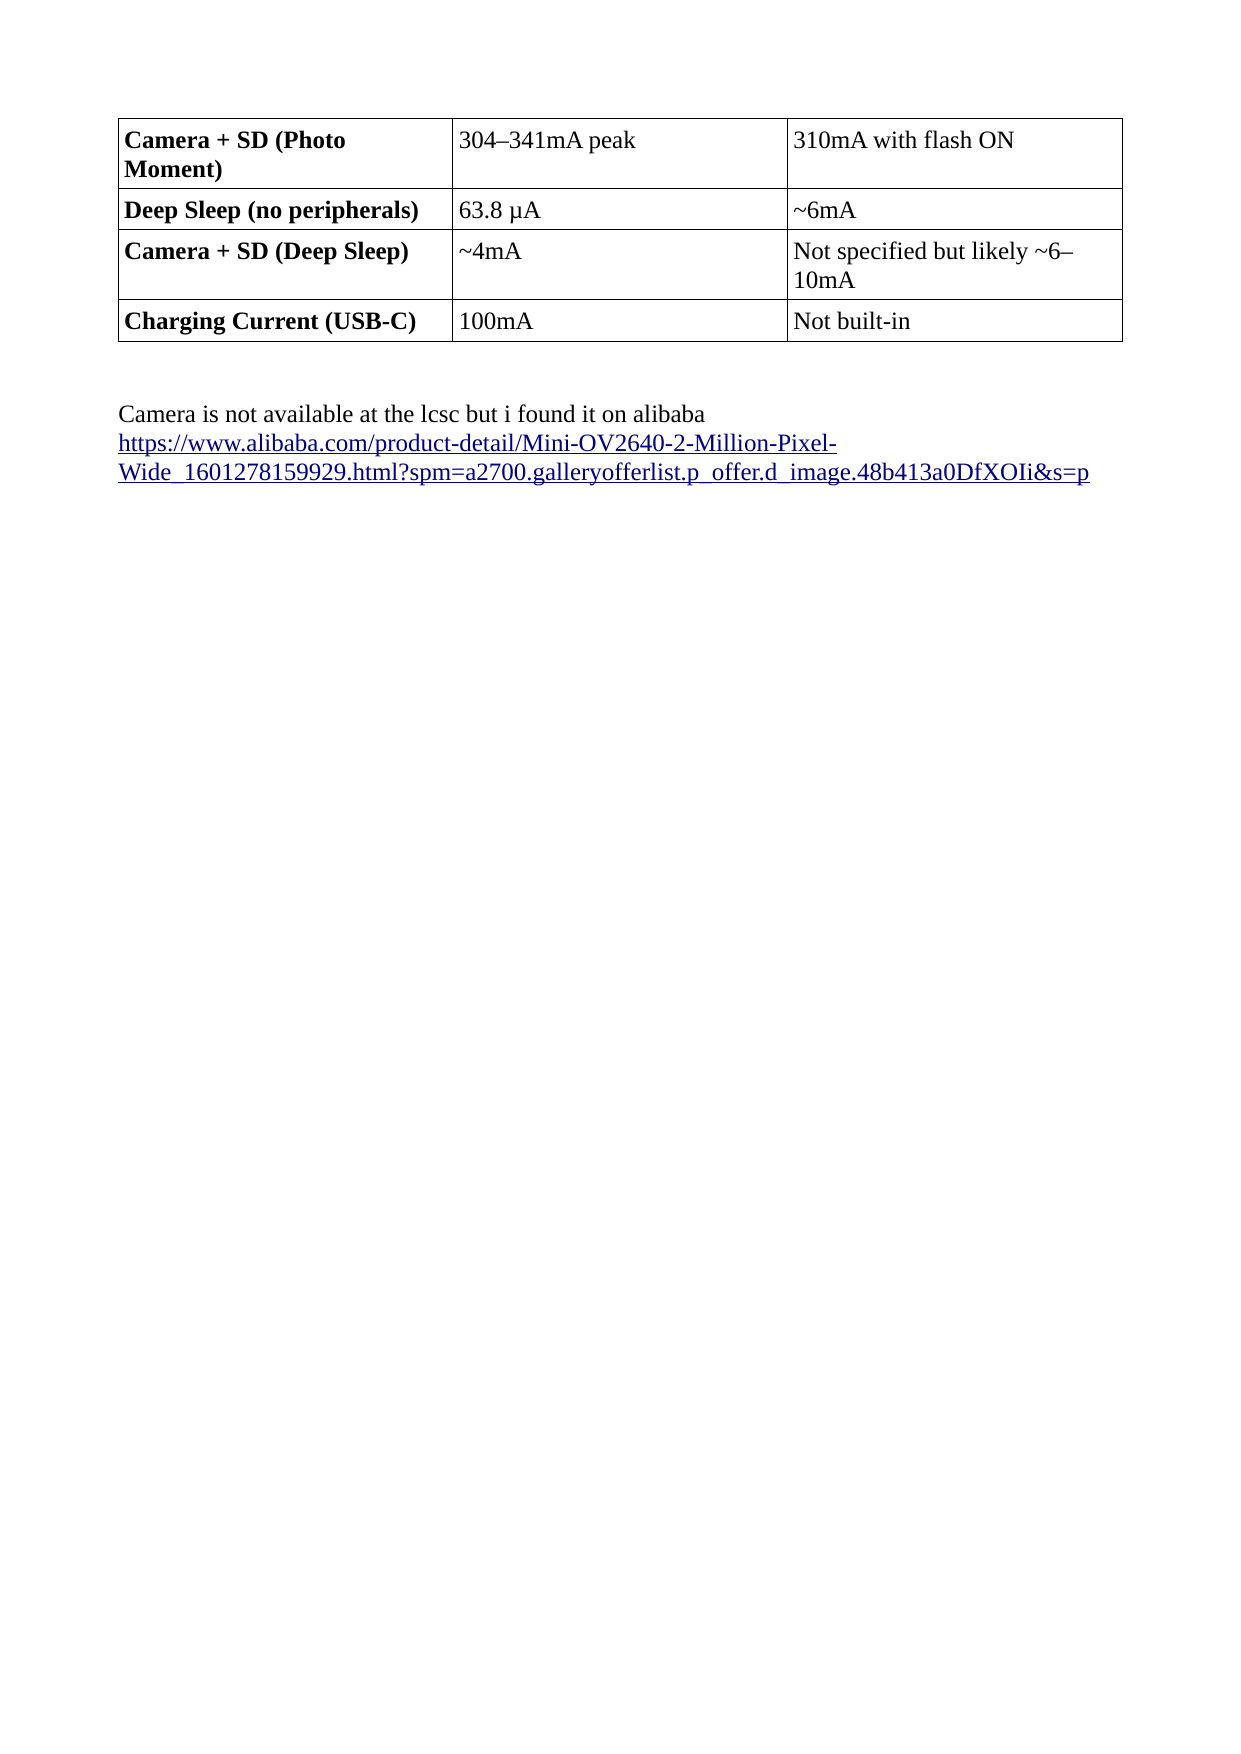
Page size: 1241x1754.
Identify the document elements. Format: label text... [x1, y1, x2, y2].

table_cell 310mA with flash ON [788, 119, 1122, 188]
table_cell Camera + SD (Deep Sleep) [119, 230, 452, 299]
table_cell Deep Sleep (no peripherals) [119, 189, 452, 229]
table_cell Not specified but likely ~6–10mA [788, 230, 1122, 299]
text Camera is not available at the lcsc but i found it on alibaba [118, 399, 1122, 428]
table_cell Charging Current (USB-C) [119, 300, 452, 341]
text https://www.alibaba.com/product-detail/Mini-OV2640-2-Million-Pixel-Wide_1601278159929.html?spm=a2700.galleryofferlist.p_offer.d_image.48b413a0DfXOIi&s=p [118, 428, 1122, 485]
table_cell 63.8 µA [453, 189, 787, 229]
table_cell ~6mA [788, 189, 1122, 229]
table_cell ~4mA [453, 230, 787, 299]
table_cell 100mA [453, 300, 787, 341]
table_cell Not built-in [788, 300, 1122, 341]
table_cell 304–341mA peak [453, 119, 787, 188]
table_cell Camera + SD (Photo Moment) [119, 119, 452, 188]
